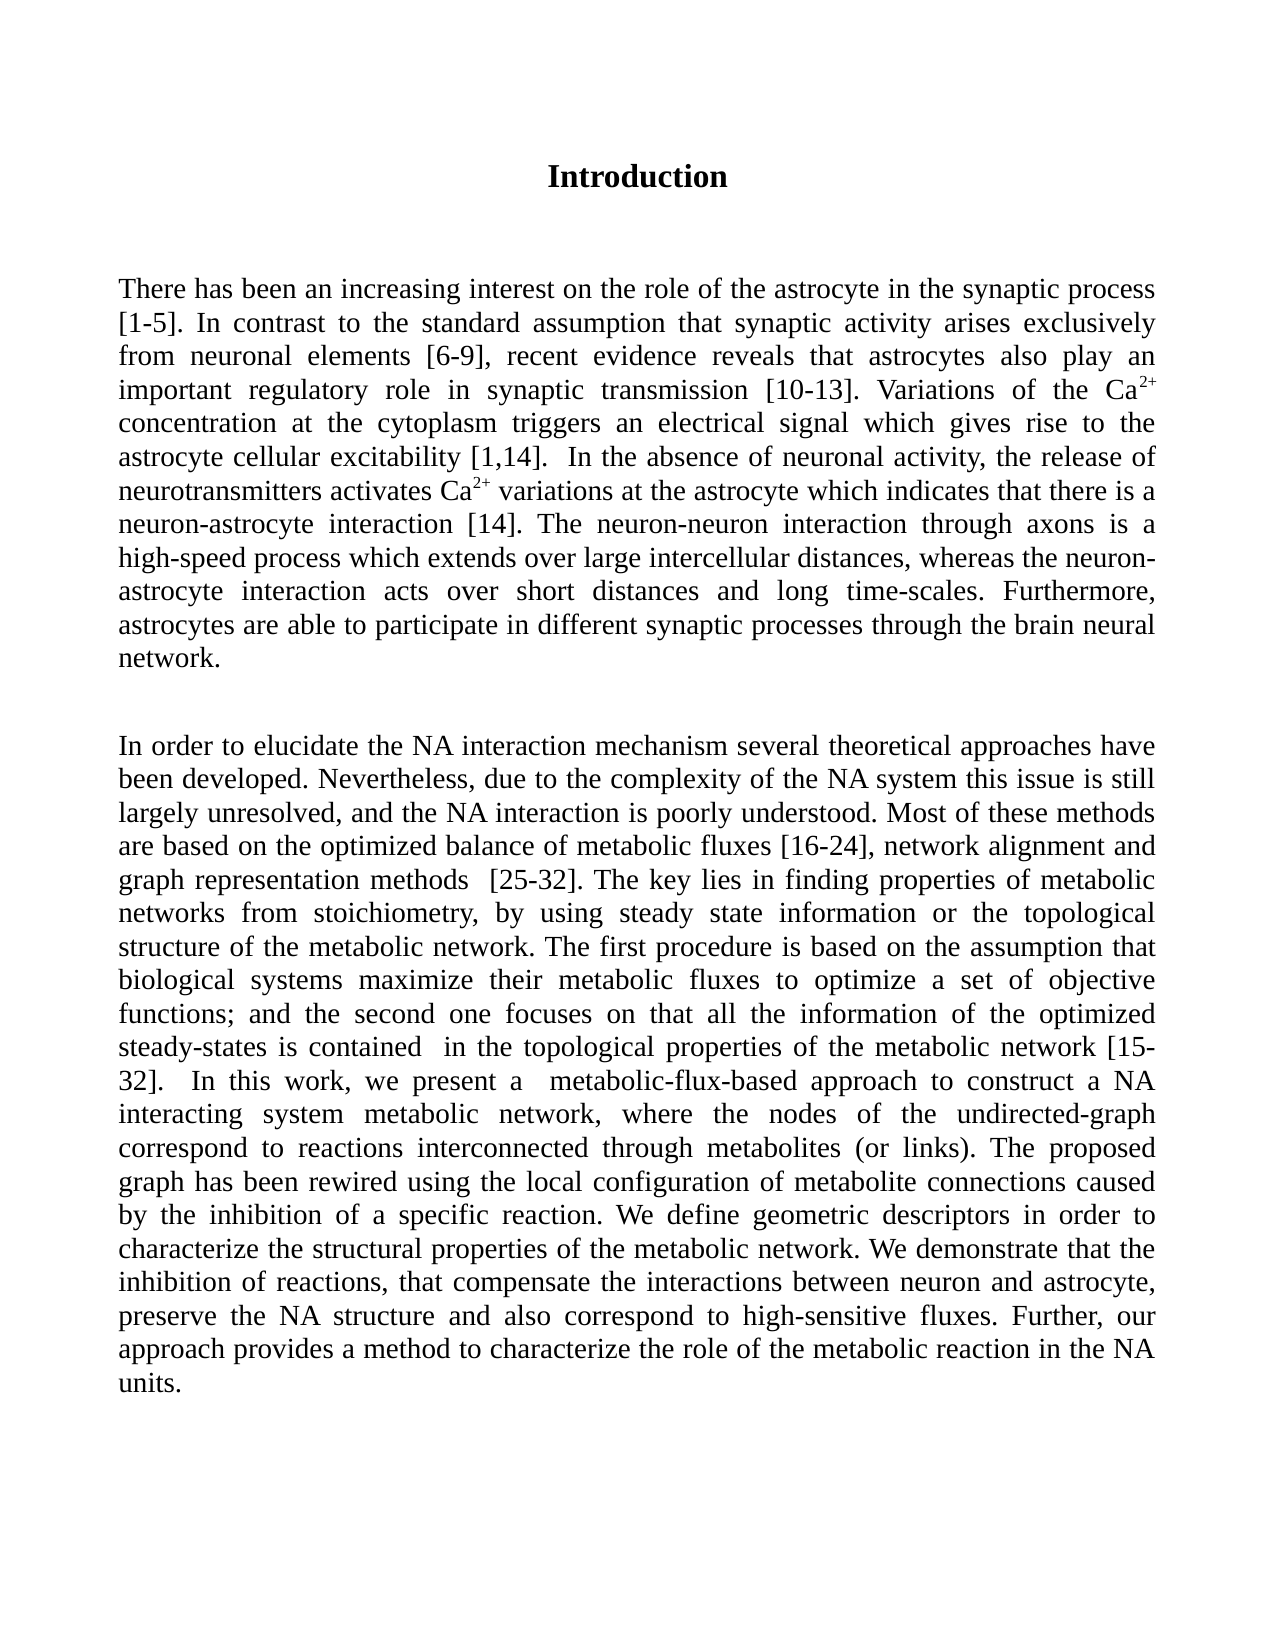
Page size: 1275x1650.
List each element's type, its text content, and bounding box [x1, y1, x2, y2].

text Introduction [118, 156, 1157, 195]
text There has been an increasing interest on the role of the astrocyte in the synaptic process [1-5]. In contrast to the standard assumption that synaptic activity arises exclusively from neuronal elements [6-9], recent evidence reveals that astrocytes also play an important regulatory role in synaptic transmission [10-13]. Variations of the Ca2+ concentration at the cytoplasm triggers an electrical signal which gives rise to the astrocyte cellular excitability [1,14]. In the absence of neuronal activity, the release of neurotransmitters activates Ca2+ variations at the astrocyte which indicates that there is a neuron-astrocyte interaction [14]. The neuron-neuron interaction through axons is a high-speed process which extends over large intercellular distances, whereas the neuron-astrocyte interaction acts over short distances and long time-scales. Furthermore, astrocytes are able to participate in different synaptic processes through the brain neural network. [118, 271, 1157, 674]
text In order to elucidate the NA interaction mechanism several theoretical approaches have been developed. Nevertheless, due to the complexity of the NA system this issue is still largely unresolved, and the NA interaction is poorly understood. Most of these methods are based on the optimized balance of metabolic fluxes [16-24], network alignment and graph representation methods [25-32]. The key lies in finding properties of metabolic networks from stoichiometry, by using steady state information or the topological structure of the metabolic network. The first procedure is based on the assumption that biological systems maximize their metabolic fluxes to optimize a set of objective functions; and the second one focuses on that all the information of the optimized steady-states is contained in the topological properties of the metabolic network [15-32]. In this work, we present a metabolic-flux-based approach to construct a NA interacting system metabolic network, where the nodes of the undirected-graph correspond to reactions interconnected through metabolites (or links). The proposed graph has been rewired using the local configuration of metabolite connections caused by the inhibition of a specific reaction. We define geometric descriptors in order to characterize the structural properties of the metabolic network. We demonstrate that the inhibition of reactions, that compensate the interactions between neuron and astrocyte, preserve the NA structure and also correspond to high-sensitive fluxes. Further, our approach provides a method to characterize the role of the metabolic reaction in the NA units. [118, 728, 1157, 1398]
